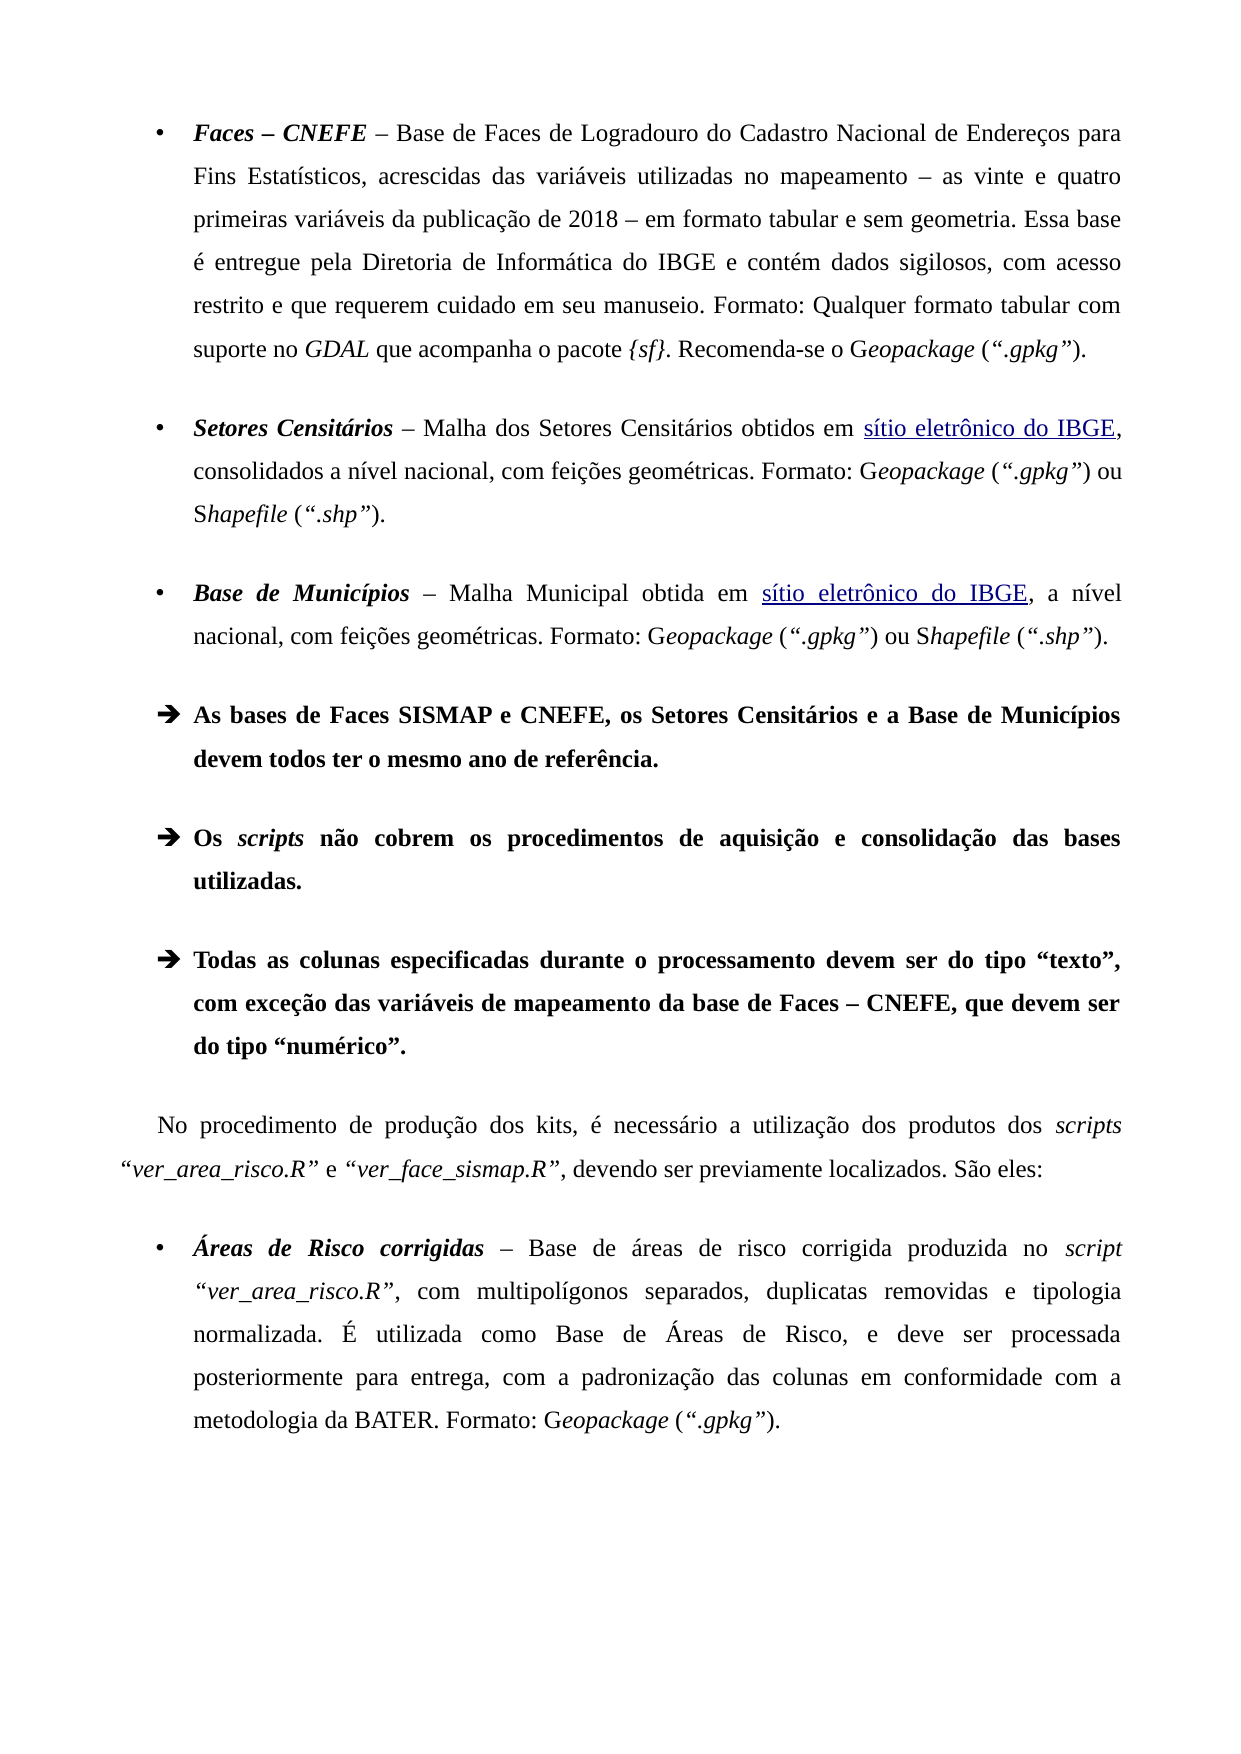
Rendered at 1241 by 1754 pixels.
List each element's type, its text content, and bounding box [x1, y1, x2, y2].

list Setores Censitários – Malha dos Setores Censitários obtidos em sítio eletrônico do IBGE, consolidados a nível nacional, com feições geométricas. Formato: Geopackage (“.gpkg”) ou Shapefile (“.shp”). [156, 413, 1122, 528]
list Os scripts não cobrem os procedimentos de aquisição e consolidação das bases utilizadas. [156, 823, 1122, 895]
text No procedimento de produção dos kits, é necessário a utilização dos produtos dos scripts “ver_area_risco.R” e “ver_face_sismap.R”, devendo ser previamente localizados. São eles: [118, 1111, 1122, 1182]
list Faces – CNEFE – Base de Faces de Logradouro do Cadastro Nacional de Endereços para Fins Estatísticos, acrescidas das variáveis utilizadas no mapeamento – as vinte e quatro primeiras variáveis da publicação de 2018 – em formato tabular e sem geometria. Essa base é entregue pela Diretoria de Informática do IBGE e contém dados sigilosos, com acesso restrito e que requerem cuidado em seu manuseio. Formato: Qualquer formato tabular com suporte no GDAL que acompanha o pacote {sf}. Recomenda-se o Geopackage (“.gpkg”). [156, 118, 1122, 362]
list Base de Municípios – Malha Municipal obtida em sítio eletrônico do IBGE, a nível nacional, com feições geométricas. Formato: Geopackage (“.gpkg”) ou Shapefile (“.shp”). [156, 578, 1122, 650]
list Áreas de Risco corrigidas – Base de áreas de risco corrigida produzida no script “ver_area_risco.R”, com multipolígonos separados, duplicatas removidas e tipologia normalizada. É utilizada como Base de Áreas de Risco, e deve ser processada posteriormente para entrega, com a padronização das colunas em conformidade com a metodologia da BATER. Formato: Geopackage (“.gpkg”). [156, 1233, 1122, 1434]
list Todas as colunas especificadas durante o processamento devem ser do tipo “texto”, com exceção das variáveis de mapeamento da base de Faces – CNEFE, que devem ser do tipo “numérico”. [156, 945, 1122, 1060]
list As bases de Faces SISMAP e CNEFE, os Setores Censitários e a Base de Municípios devem todos ter o mesmo ano de referência. [156, 701, 1122, 772]
